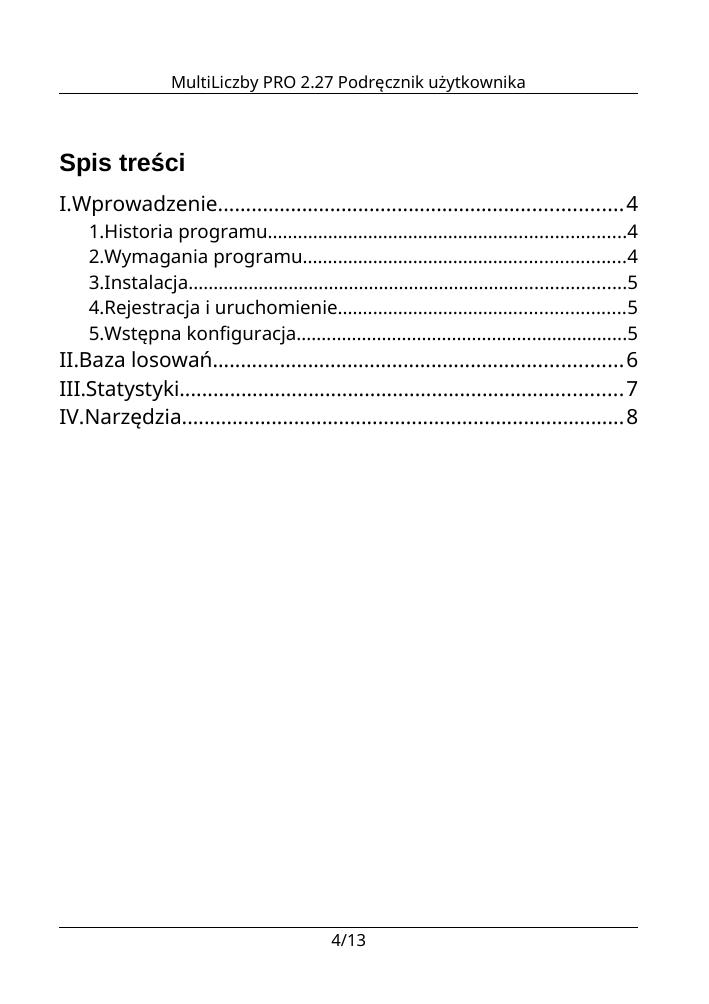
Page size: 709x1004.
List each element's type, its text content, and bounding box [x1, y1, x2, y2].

text IV.Narzędzia 8 [59, 402, 638, 431]
text I.Wprowadzenie 4 [59, 189, 638, 218]
text 2.Wymagania programu 4 [88, 243, 638, 269]
text 1.Historia programu 4 [88, 218, 638, 243]
subtitle Spis treści [59, 149, 638, 177]
text II.Baza losowań 6 [59, 346, 638, 374]
text 3.Instalacja 5 [88, 269, 638, 294]
text III.Statystyki 7 [59, 374, 638, 402]
text 4.Rejestracja i uruchomienie 5 [88, 294, 638, 320]
text 5.Wstępna konfiguracja 5 [88, 320, 638, 346]
